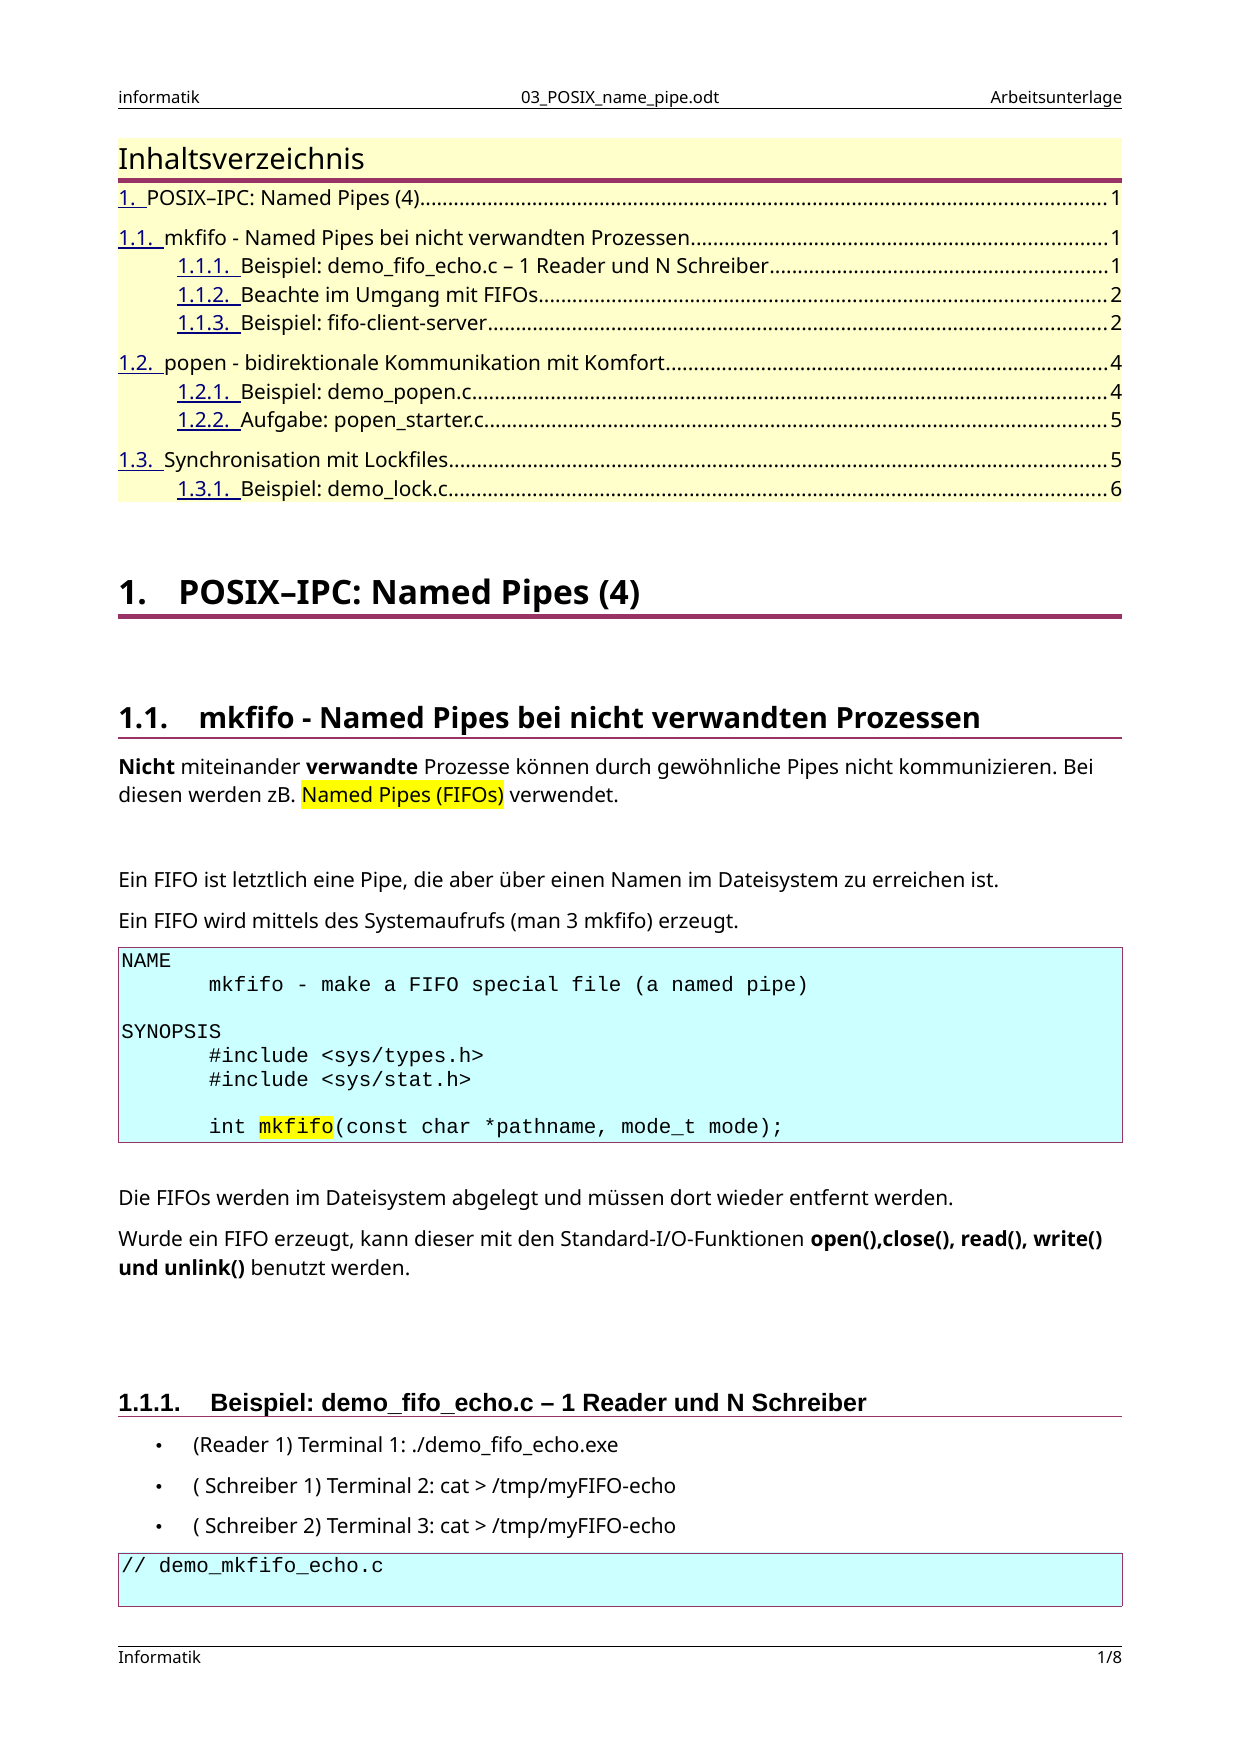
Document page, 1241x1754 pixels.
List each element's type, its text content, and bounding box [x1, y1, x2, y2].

text mkfifo - make a FIFO special file (a named pipe) [119, 971, 1122, 994]
text #include <sys/stat.h> [119, 1066, 1122, 1089]
text 1.1.3. Beispiel: fifo-client-server 2 [177, 308, 1122, 337]
text Wurde ein FIFO erzeugt, kann dieser mit den Standard-I/O-Funktionen open(),close(), read(), write() und unlink() benutzt werden. [118, 1224, 1122, 1281]
list ( Schreiber 2) Terminal 3: cat > /tmp/myFIFO-echo [156, 1512, 1122, 1540]
list ( Schreiber 1) Terminal 2: cat > /tmp/myFIFO-echo [156, 1471, 1122, 1499]
text NAME [119, 948, 1122, 971]
text Nicht miteinander verwandte Prozesse können durch gewöhnliche Pipes nicht kommunizieren. Bei diesen werden zB. Named Pipes (FIFOs) verwendet. [118, 752, 1122, 809]
text 1.1. mkfifo - Named Pipes bei nicht verwandten Prozessen 1 [118, 223, 1122, 251]
text #include <sys/types.h> [119, 1042, 1122, 1066]
text // demo_mkfifo_echo.c [119, 1554, 1122, 1576]
text 1.2.2. Aufgabe: popen_starter.c 5 [177, 405, 1122, 434]
subtitle Beispiel: demo_fifo_echo.c – 1 Reader und N Schreiber [118, 1388, 1122, 1416]
subtitle POSIX–IPC: Named Pipes (4) [118, 568, 1122, 614]
text 1.1.2. Beachte im Umgang mit FIFOs 2 [177, 280, 1122, 308]
list (Reader 1) Terminal 1: ./demo_fifo_echo.exe [156, 1430, 1122, 1458]
text Die FIFOs werden im Dateisystem abgelegt und müssen dort wieder entfernt werden. [118, 1183, 1122, 1212]
subtitle Inhaltsverzeichnis [118, 138, 1122, 178]
text Ein FIFO wird mittels des Systemaufrufs (man 3 mkfifo) erzeugt. [118, 906, 1122, 935]
text Ein FIFO ist letztlich eine Pipe, die aber über einen Namen im Dateisystem zu erreichen ist. [118, 866, 1122, 894]
text SYNOPSIS [119, 1018, 1122, 1042]
text int mkfifo(const char *pathname, mode_t mode); [119, 1113, 1122, 1142]
text 1.1.1. Beispiel: demo_fifo_echo.c – 1 Reader und N Schreiber 1 [177, 251, 1122, 280]
text 1.2.1. Beispiel: demo_popen.c 4 [177, 377, 1122, 405]
subtitle mkfifo - Named Pipes bei nicht verwandten Prozessen [118, 698, 1122, 737]
text 1.3. Synchronisation mit Lockfiles 5 [118, 446, 1122, 474]
text 1.2. popen - bidirektionale Kommunikation mit Komfort 4 [118, 348, 1122, 377]
text 1. POSIX–IPC: Named Pipes (4) 1 [118, 183, 1122, 211]
text 1.3.1. Beispiel: demo_lock.c 6 [177, 474, 1122, 502]
